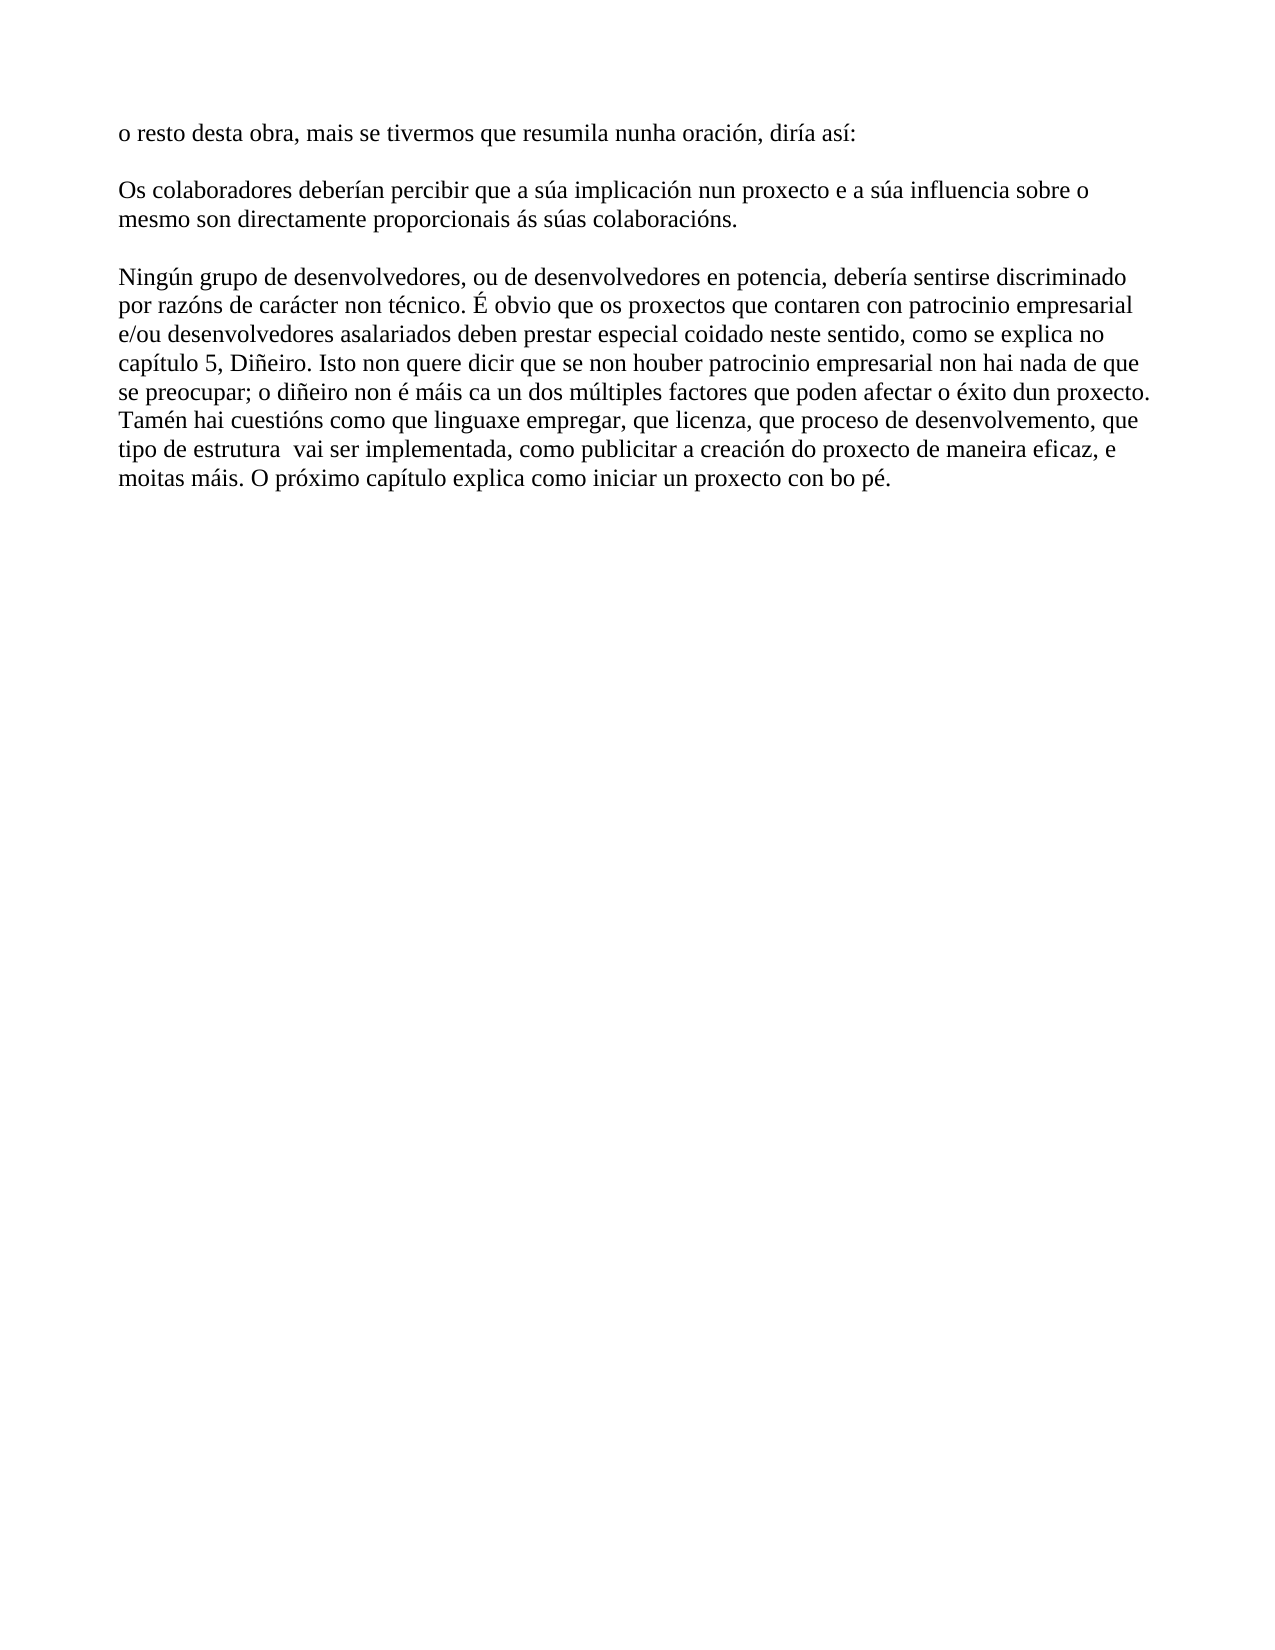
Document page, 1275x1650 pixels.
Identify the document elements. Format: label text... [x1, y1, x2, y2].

text o resto desta obra, mais se tivermos que resumila nunha oración, diría así: [118, 118, 1157, 147]
text Ningún grupo de desenvolvedores, ou de desenvolvedores en potencia, debería sentirse discriminado por razóns de carácter non técnico. É obvio que os proxectos que contaren con patrocinio empresarial e/ou desenvolvedores asalariados deben prestar especial coidado neste sentido, como se explica no capítulo 5, Diñeiro. Isto non quere dicir que se non houber patrocinio empresarial non hai nada de que se preocupar; o diñeiro non é máis ca un dos múltiples factores que poden afectar o éxito dun proxecto. Tamén hai cuestións como que linguaxe empregar, que licenza, que proceso de desenvolvemento, que tipo de estrutura vai ser implementada, como publicitar a creación do proxecto de maneira eficaz, e moitas máis. O próximo capítulo explica como iniciar un proxecto con bo pé. [118, 262, 1157, 492]
text Os colaboradores deberían percibir que a súa implicación nun proxecto e a súa influencia sobre o mesmo son directamente proporcionais ás súas colaboracións. [118, 176, 1157, 233]
